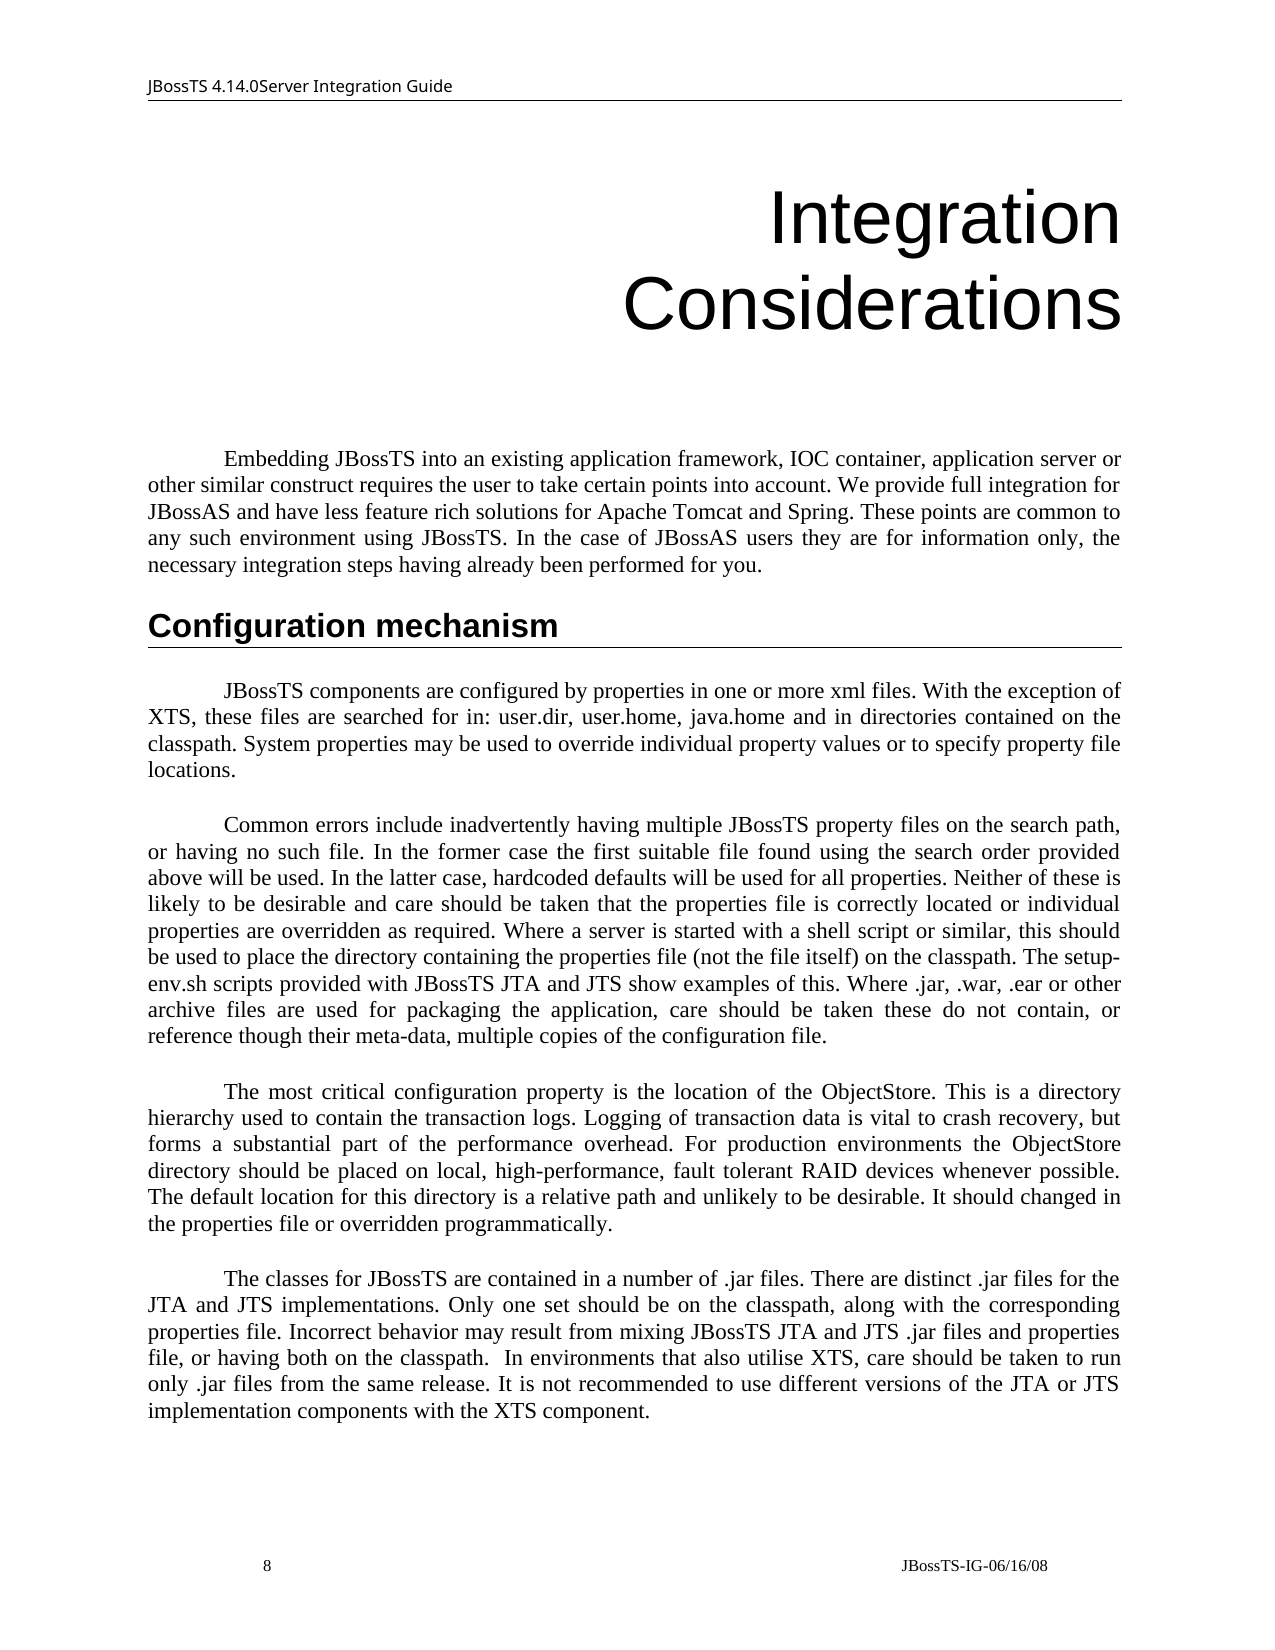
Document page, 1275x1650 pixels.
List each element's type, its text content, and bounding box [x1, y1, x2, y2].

title Integration Considerations [263, 173, 1122, 345]
text Embedding JBossTS into an existing application framework, IOC container, application server or other similar construct requires the user to take certain points into account. We provide full integration for JBossAS and have less feature rich solutions for Apache Tomcat and Spring. These points are common to any such environment using JBossTS. In the case of JBossAS users they are for information only, the necessary integration steps having already been performed for you. [148, 445, 1122, 577]
text Common errors include inadvertently having multiple JBossTS property files on the search path, or having no such file. In the former case the first suitable file found using the search order provided above will be used. In the latter case, hardcoded defaults will be used for all properties. Neither of these is likely to be desirable and care should be taken that the properties file is correctly located or individual properties are overridden as required. Where a server is started with a shell script or similar, this should be used to place the directory containing the properties file (not the file itself) on the classpath. The setup-env.sh scripts provided with JBossTS JTA and JTS show examples of this. Where .jar, .war, .ear or other archive files are used for packaging the application, care should be taken these do not contain, or reference though their meta-data, multiple copies of the configuration file. [148, 811, 1122, 1049]
text JBossTS components are configured by properties in one or more xml files. With the exception of XTS, these files are searched for in: user.dir, user.home, java.home and in directories contained on the classpath. System properties may be used to override individual property values or to specify property file locations. [148, 677, 1122, 782]
text The classes for JBossTS are contained in a number of .jar files. There are distinct .jar files for the JTA and JTS implementations. Only one set should be on the classpath, along with the corresponding properties file. Incorrect behavior may result from mixing JBossTS JTA and JTS .jar files and properties file, or having both on the classpath. In environments that also utilise XTS, care should be taken to run only .jar files from the same release. It is not recommended to use different versions of the JTA or JTS implementation components with the XTS component. [148, 1265, 1122, 1423]
text The most critical configuration property is the location of the ObjectStore. This is a directory hierarchy used to contain the transaction logs. Logging of transaction data is vital to crash recovery, but forms a substantial part of the performance overhead. For production environments the ObjectStore directory should be placed on local, high-performance, fault tolerant RAID devices whenever possible. The default location for this directory is a relative path and unlikely to be desirable. It should changed in the properties file or overridden programmatically. [148, 1078, 1122, 1236]
subtitle Configuration mechanism [148, 606, 1122, 647]
